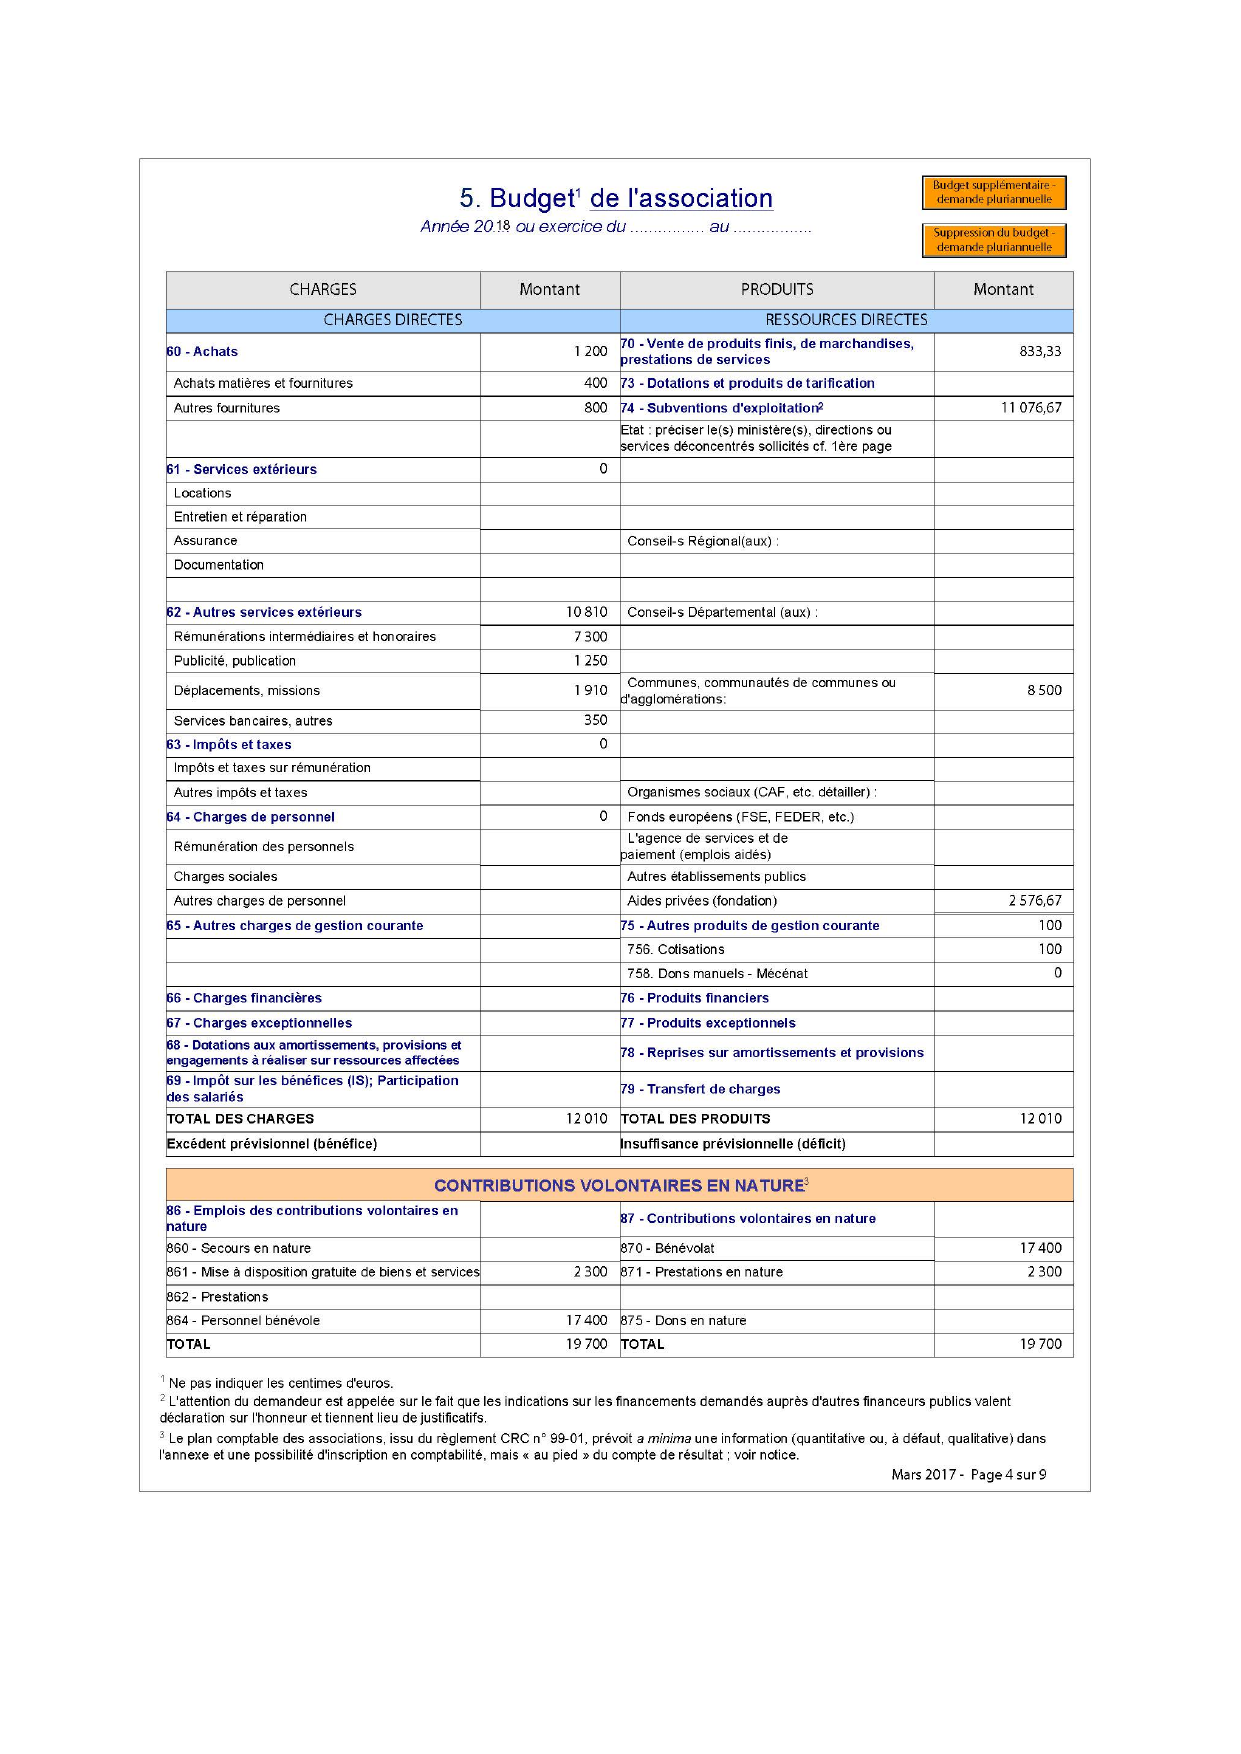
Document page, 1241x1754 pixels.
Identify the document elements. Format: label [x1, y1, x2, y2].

picture [109, 129, 1114, 1549]
